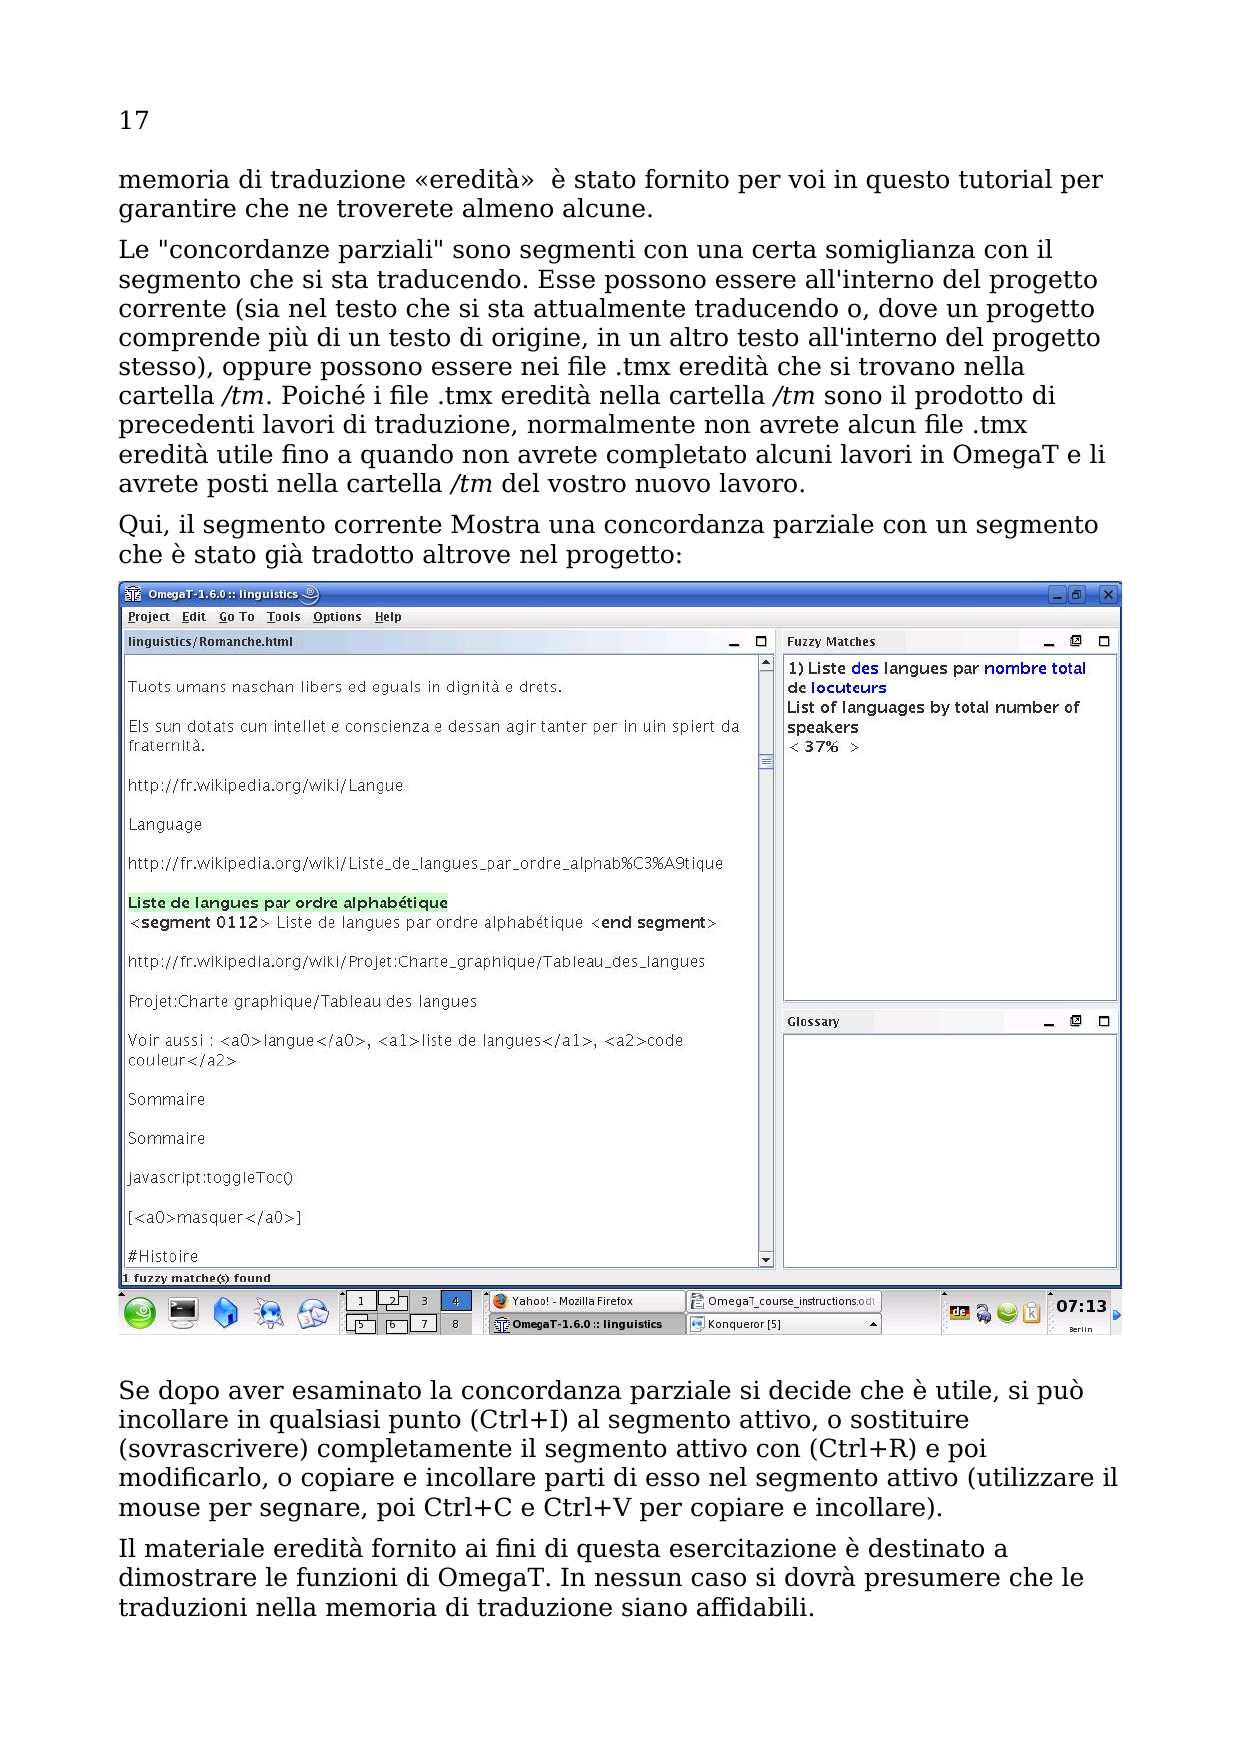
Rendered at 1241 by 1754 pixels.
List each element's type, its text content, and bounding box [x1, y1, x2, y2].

picture [118, 581, 1123, 1335]
text memoria di traduzione «eredità» è stato fornito per voi in questo tutorial per garantire che ne troverete almeno alcune. [118, 165, 1122, 223]
text Le "concordanze parziali" sono segmenti con una certa somiglianza con il segmento che si sta traducendo. Esse possono essere all'interno del progetto corrente (sia nel testo che si sta attualmente traducendo o, dove un progetto comprende più di un testo di origine, in un altro testo all'interno del progetto stesso), oppure possono essere nei file .tmx eredità che si trovano nella cartella /tm. Poiché i file .tmx eredità nella cartella /tm sono il prodotto di precedenti lavori di traduzione, normalmente non avrete alcun file .tmx eredità utile fino a quando non avrete completato alcuni lavori in OmegaT e li avrete posti nella cartella /tm del vostro nuovo lavoro. [118, 236, 1122, 498]
text Il materiale eredità fornito ai fini di questa esercitazione è destinato a dimostrare le funzioni di OmegaT. In nessun caso si dovrà presumere che le traduzioni nella memoria di traduzione siano affidabili. [118, 1534, 1122, 1622]
text Se dopo aver esaminato la concordanza parziale si decide che è utile, si può incollare in qualsiasi punto (Ctrl+I) al segmento attivo, o sostituire (sovrascrivere) completamente il segmento attivo con (Ctrl+R) e poi modificarlo, o copiare e incollare parti di esso nel segmento attivo (utilizzare il mouse per segnare, poi Ctrl+C e Ctrl+V per copiare e incollare). [118, 1376, 1122, 1522]
text Qui, il segmento corrente Mostra una concordanza parziale con un segmento che è stato già tradotto altrove nel progetto: [118, 511, 1122, 569]
